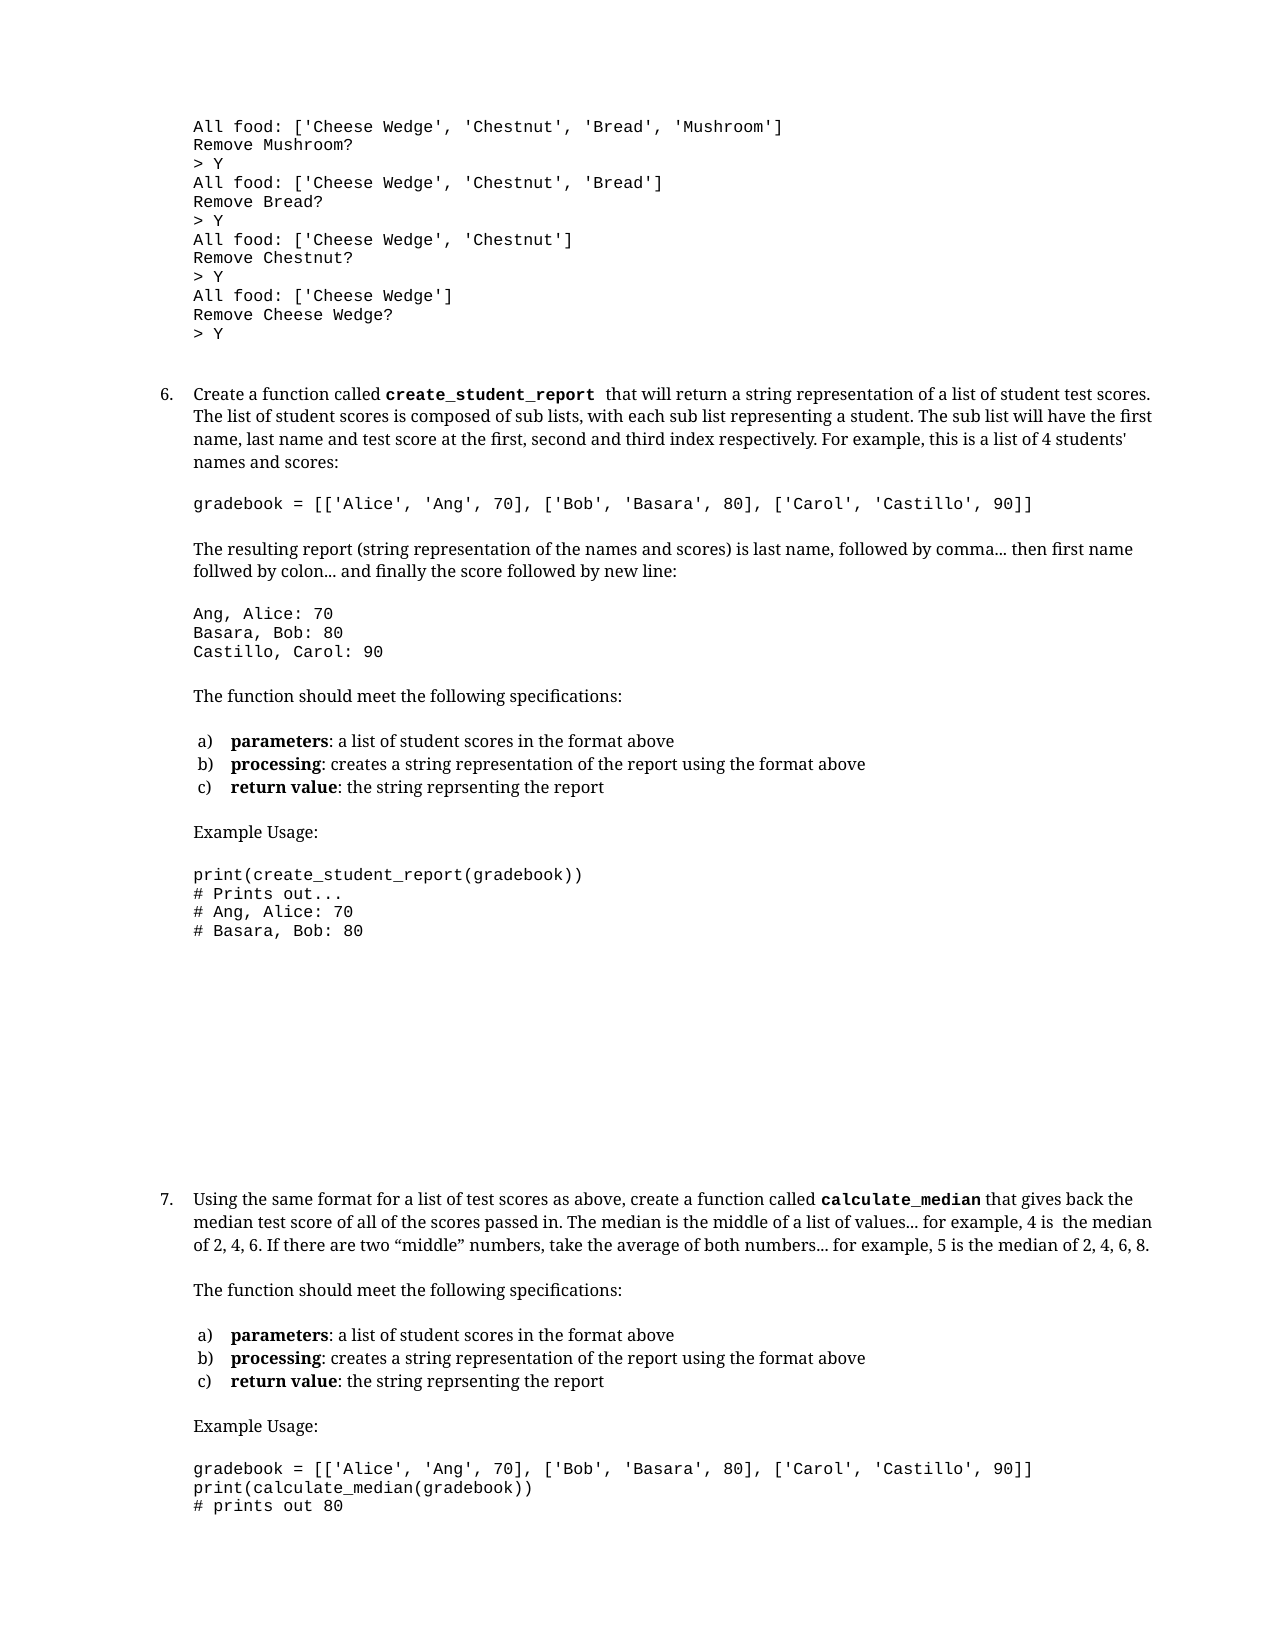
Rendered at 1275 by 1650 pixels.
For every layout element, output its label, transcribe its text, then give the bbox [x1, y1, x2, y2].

list processing: creates a string representation of the report using the format above [193, 753, 1157, 776]
list > Y [156, 212, 1157, 231]
list All food: ['Cheese Wedge', 'Chestnut', 'Bread'] [156, 175, 1157, 193]
list Remove Chestnut? [156, 250, 1157, 269]
list > Y [156, 326, 1157, 382]
list Remove Cheese Wedge? [156, 307, 1157, 326]
list Remove Bread? [156, 193, 1157, 212]
list Castillo, Carol: 90 The function should meet the following specifications: [156, 643, 1157, 730]
list All food: ['Cheese Wedge', 'Chestnut', 'Bread', 'Mushroom'] [156, 118, 1157, 137]
list > Y [156, 156, 1157, 175]
list print(calculate_median(gradebook)) [156, 1479, 1157, 1498]
list Example Usage: gradebook = [['Alice', 'Ang', 70], ['Bob', 'Basara', 80], ['Carol', 'Castillo', 90]] [156, 1415, 1157, 1479]
list Create a function called create_student_report that will return a string representation of a list of student test scores. The list of student scores is composed of sub lists, with each sub list representing a student. The sub list will have the first name, last name and test score at the first, second and third index respectively. For example, this is a list of 4 students' names and scores: gradebook = [['Alice', 'Ang', 70], ['Bob', 'Basara', 80], ['Carol', 'Castillo', 90]] [156, 382, 1157, 514]
list Remove Mushroom? [156, 137, 1157, 156]
list > Y [156, 269, 1157, 288]
list return value: the string reprsenting the report [193, 1369, 1157, 1415]
list Using the same format for a list of test scores as above, create a function called calculate_median that gives back the median test score of all of the scores passed in. The median is the middle of a list of values... for example, 4 is the median of 2, 4, 6. If there are two “middle” numbers, take the average of both numbers... for example, 5 is the median of 2, 4, 6, 8. The function should meet the following specifications: [156, 1188, 1157, 1324]
list Basara, Bob: 80 [156, 624, 1157, 643]
list # Basara, Bob: 80 [156, 923, 1157, 942]
list processing: creates a string representation of the report using the format above [193, 1347, 1157, 1369]
list Example Usage: print(create_student_report(gradebook)) # Prints out... # Ang, Alice: 70 [156, 821, 1157, 923]
list parameters: a list of student scores in the format above [193, 1324, 1157, 1347]
list parameters: a list of student scores in the format above [193, 730, 1157, 753]
list # prints out 80 [156, 1498, 1157, 1517]
list All food: ['Cheese Wedge'] [156, 288, 1157, 307]
list The resulting report (string representation of the names and scores) is last name, followed by comma... then first name follwed by colon... and finally the score followed by new line: Ang, Alice: 70 [156, 514, 1157, 624]
list All food: ['Cheese Wedge', 'Chestnut'] [156, 231, 1157, 250]
list return value: the string reprsenting the report [193, 776, 1157, 821]
